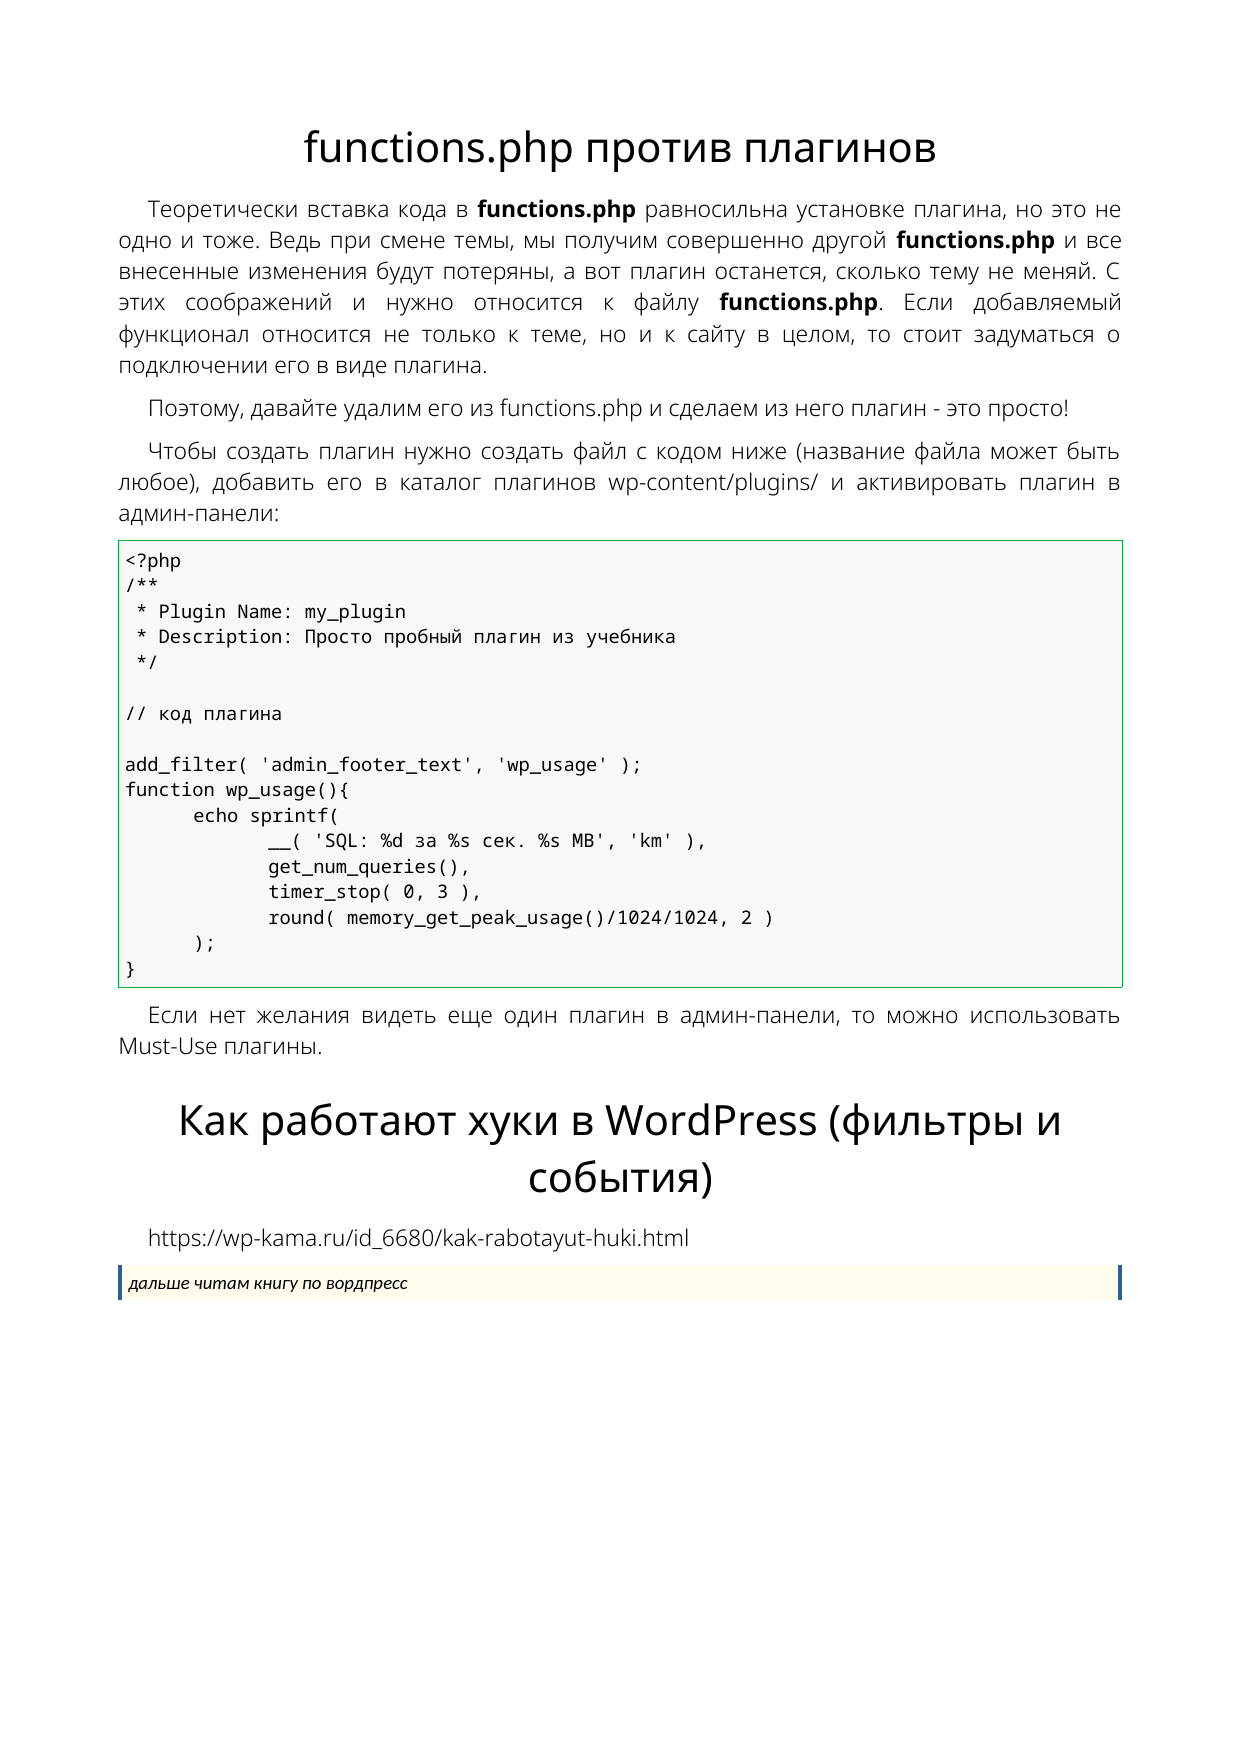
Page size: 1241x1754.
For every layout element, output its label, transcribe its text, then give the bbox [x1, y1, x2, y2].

text get_num_queries(), [119, 847, 1122, 872]
text * Description: Просто пробный плагин из учебника [119, 617, 1122, 642]
text Поэтому, давайте удалим его из functions.php и сделаем из него плагин - это просто! [118, 392, 1122, 423]
subtitle Как работают хуки в WordPress (фильтры и события) [118, 1091, 1122, 1204]
text <?php [119, 541, 1122, 566]
text __( 'SQL: %d за %s сек. %s MB', 'km' ), [119, 821, 1122, 847]
text * Plugin Name: my_plugin [119, 591, 1122, 617]
text echo sprintf( [119, 796, 1122, 821]
text */ [119, 642, 1122, 668]
text Чтобы создать плагин нужно создать файл с кодом ниже (название файла может быть любое), добавить его в каталог плагинов wp-content/plugins/ и активировать плагин в админ-панели: [118, 435, 1122, 529]
text timer_stop( 0, 3 ), [119, 872, 1122, 898]
subtitle functions.php против плагинов [118, 118, 1122, 175]
text Если нет желания видеть еще один плагин в админ-панели, то можно использовать Must-Use плагины. [118, 999, 1122, 1061]
text add_filter( 'admin_footer_text', 'wp_usage' ); [119, 744, 1122, 770]
text /** [119, 566, 1122, 591]
text https://wp-kama.ru/id_6680/kak-rabotayut-huki.html [118, 1222, 1122, 1253]
text дальше читам книгу по вордпресс [122, 1265, 1118, 1300]
text ); [119, 923, 1122, 949]
text round( memory_get_peak_usage()/1024/1024, 2 ) [119, 898, 1122, 923]
text } [119, 949, 1122, 987]
text function wp_usage(){ [119, 770, 1122, 796]
text Теоретически вставка кода в functions.php равносильна установке плагина, но это не одно и тоже. Ведь при смене темы, мы получим совершенно другой functions.php и все внесенные изменения будут потеряны, а вот плагин останется, сколько тему не меняй. С этих соображений и нужно относится к файлу functions.php. Если добавляемый функционал относится не только к теме, но и к сайту в целом, то стоит задуматься о подключении его в виде плагина. [118, 193, 1122, 380]
text // код плагина [119, 693, 1122, 719]
